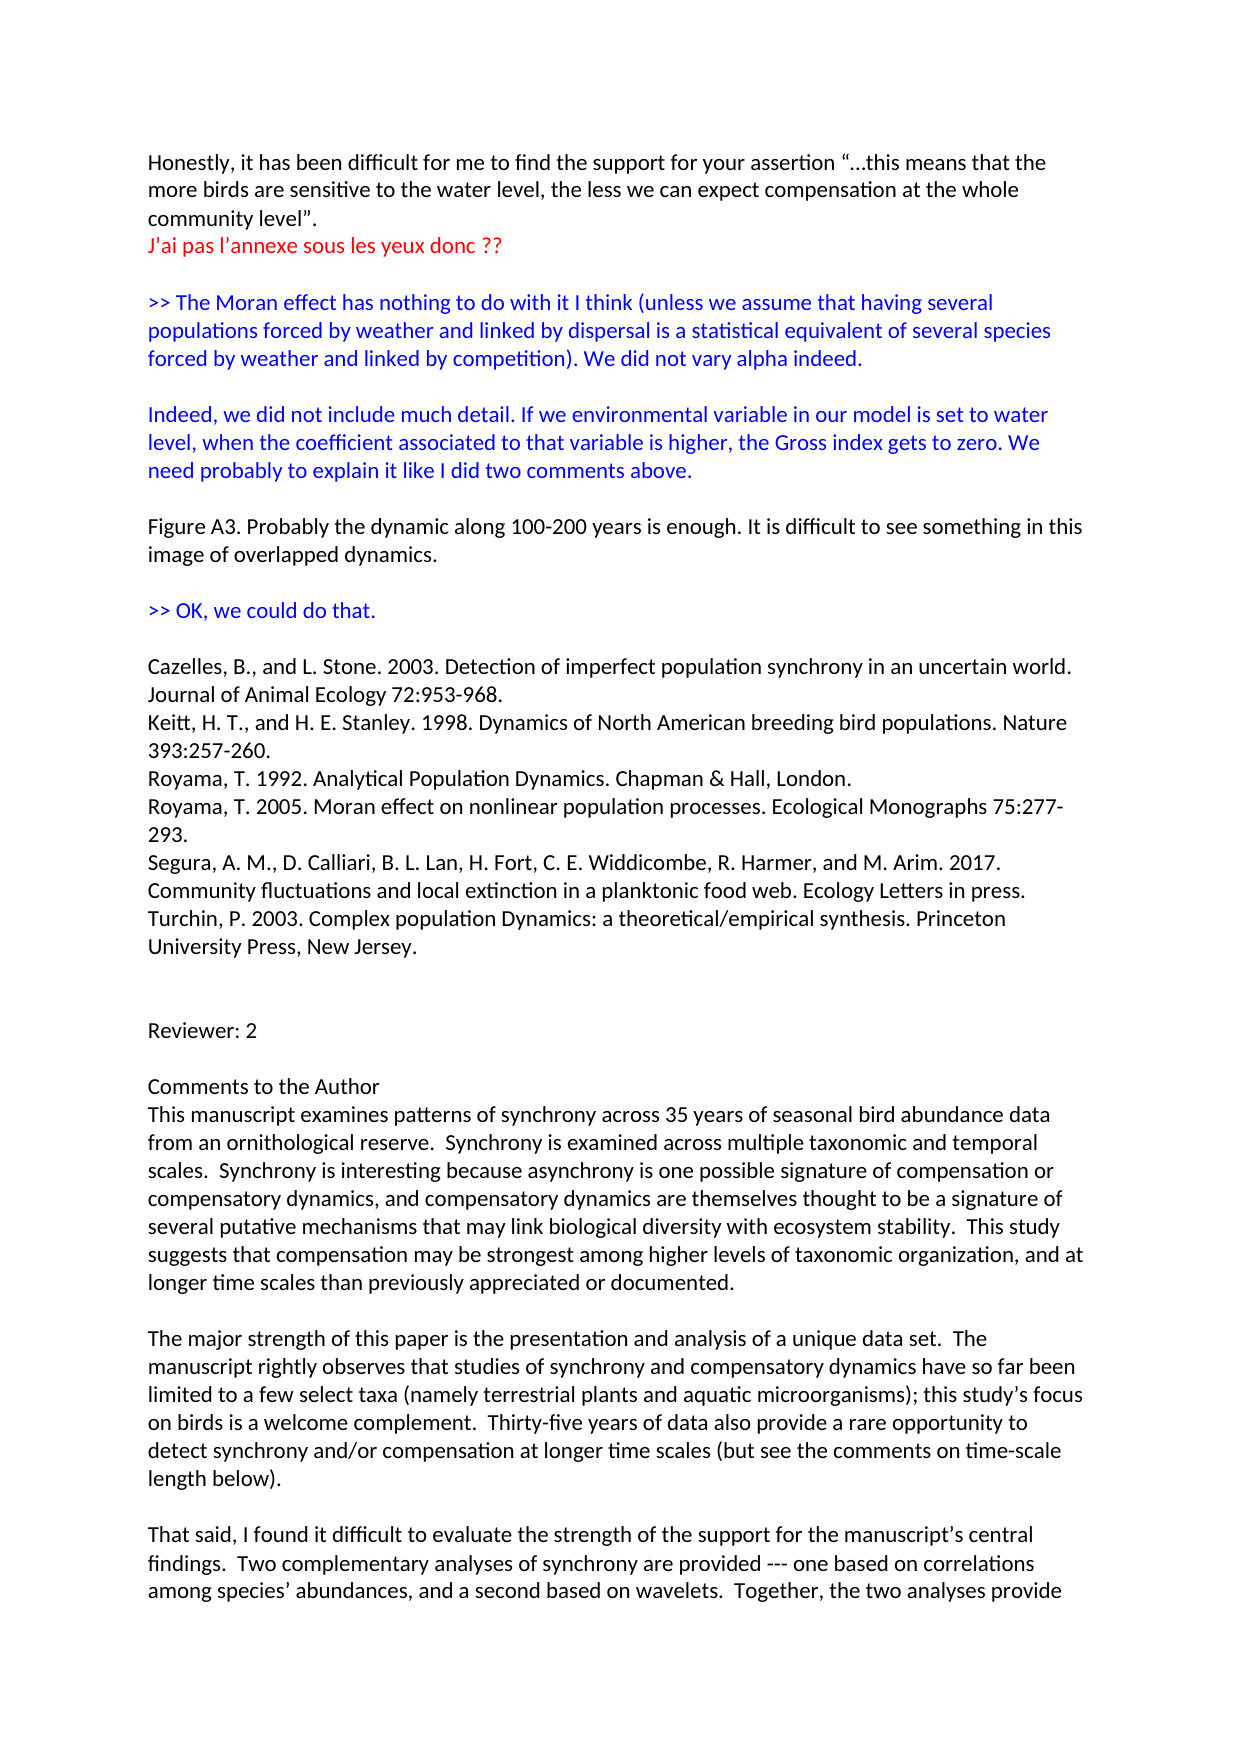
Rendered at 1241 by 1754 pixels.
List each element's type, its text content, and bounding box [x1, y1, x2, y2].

text The major strength of this paper is the presentation and analysis of a unique data set. The manuscript rightly observes that studies of synchrony and compensatory dynamics have so far been limited to a few select taxa (namely terrestrial plants and aquatic microorganisms); this study’s focus on birds is a welcome complement. Thirty-five years of data also provide a rare opportunity to detect synchrony and/or compensation at longer time scales (but see the comments on time-scale length below). [148, 1324, 1093, 1493]
text Royama, T. 1992. Analytical Population Dynamics. Chapman & Hall, London. [148, 764, 1093, 792]
text Figure A3. Probably the dynamic along 100-200 years is enough. It is difficult to see something in this image of overlapped dynamics. [148, 512, 1093, 568]
text Segura, A. M., D. Calliari, B. L. Lan, H. Fort, C. E. Widdicombe, R. Harmer, and M. Arim. 2017. Community fluctuations and local extinction in a planktonic food web. Ecology Letters in press. [148, 848, 1093, 904]
text This manuscript examines patterns of synchrony across 35 years of seasonal bird abundance data from an ornithological reserve. Synchrony is examined across multiple taxonomic and temporal scales. Synchrony is interesting because asynchrony is one possible signature of compensation or compensatory dynamics, and compensatory dynamics are themselves thought to be a signature of several putative mechanisms that may link biological diversity with ecosystem stability. This study suggests that compensation may be strongest among higher levels of taxonomic organization, and at longer time scales than previously appreciated or documented. [148, 1100, 1093, 1296]
text Indeed, we did not include much detail. If we environmental variable in our model is set to water level, when the coefficient associated to that variable is higher, the Gross index gets to zero. We need probably to explain it like I did two comments above. [148, 400, 1093, 484]
text J’ai pas l’annexe sous les yeux donc ?? [148, 232, 1093, 260]
text Reviewer: 2 [148, 1016, 1093, 1044]
text That said, I found it difficult to evaluate the strength of the support for the manuscript’s central findings. Two complementary analyses of synchrony are provided --- one based on correlations among species’ abundances, and a second based on wavelets. Together, the two analyses provide [148, 1521, 1093, 1605]
text Honestly, it has been difficult for me to find the support for your assertion “…this means that the more birds are sensitive to the water level, the less we can expect compensation at the whole community level”. [148, 148, 1093, 232]
text Comments to the Author [148, 1072, 1093, 1100]
text Royama, T. 2005. Moran effect on nonlinear population processes. Ecological Monographs 75:277-293. [148, 792, 1093, 848]
text Keitt, H. T., and H. E. Stanley. 1998. Dynamics of North American breeding bird populations. Nature 393:257-260. [148, 708, 1093, 764]
text >> The Moran effect has nothing to do with it I think (unless we assume that having several populations forced by weather and linked by dispersal is a statistical equivalent of several species forced by weather and linked by competition). We did not vary alpha indeed. [148, 288, 1093, 372]
text Cazelles, B., and L. Stone. 2003. Detection of imperfect population synchrony in an uncertain world. Journal of Animal Ecology 72:953-968. [148, 652, 1093, 708]
text Turchin, P. 2003. Complex population Dynamics: a theoretical/empirical synthesis. Princeton University Press, New Jersey. [148, 904, 1093, 960]
text >> OK, we could do that. [148, 596, 1093, 624]
